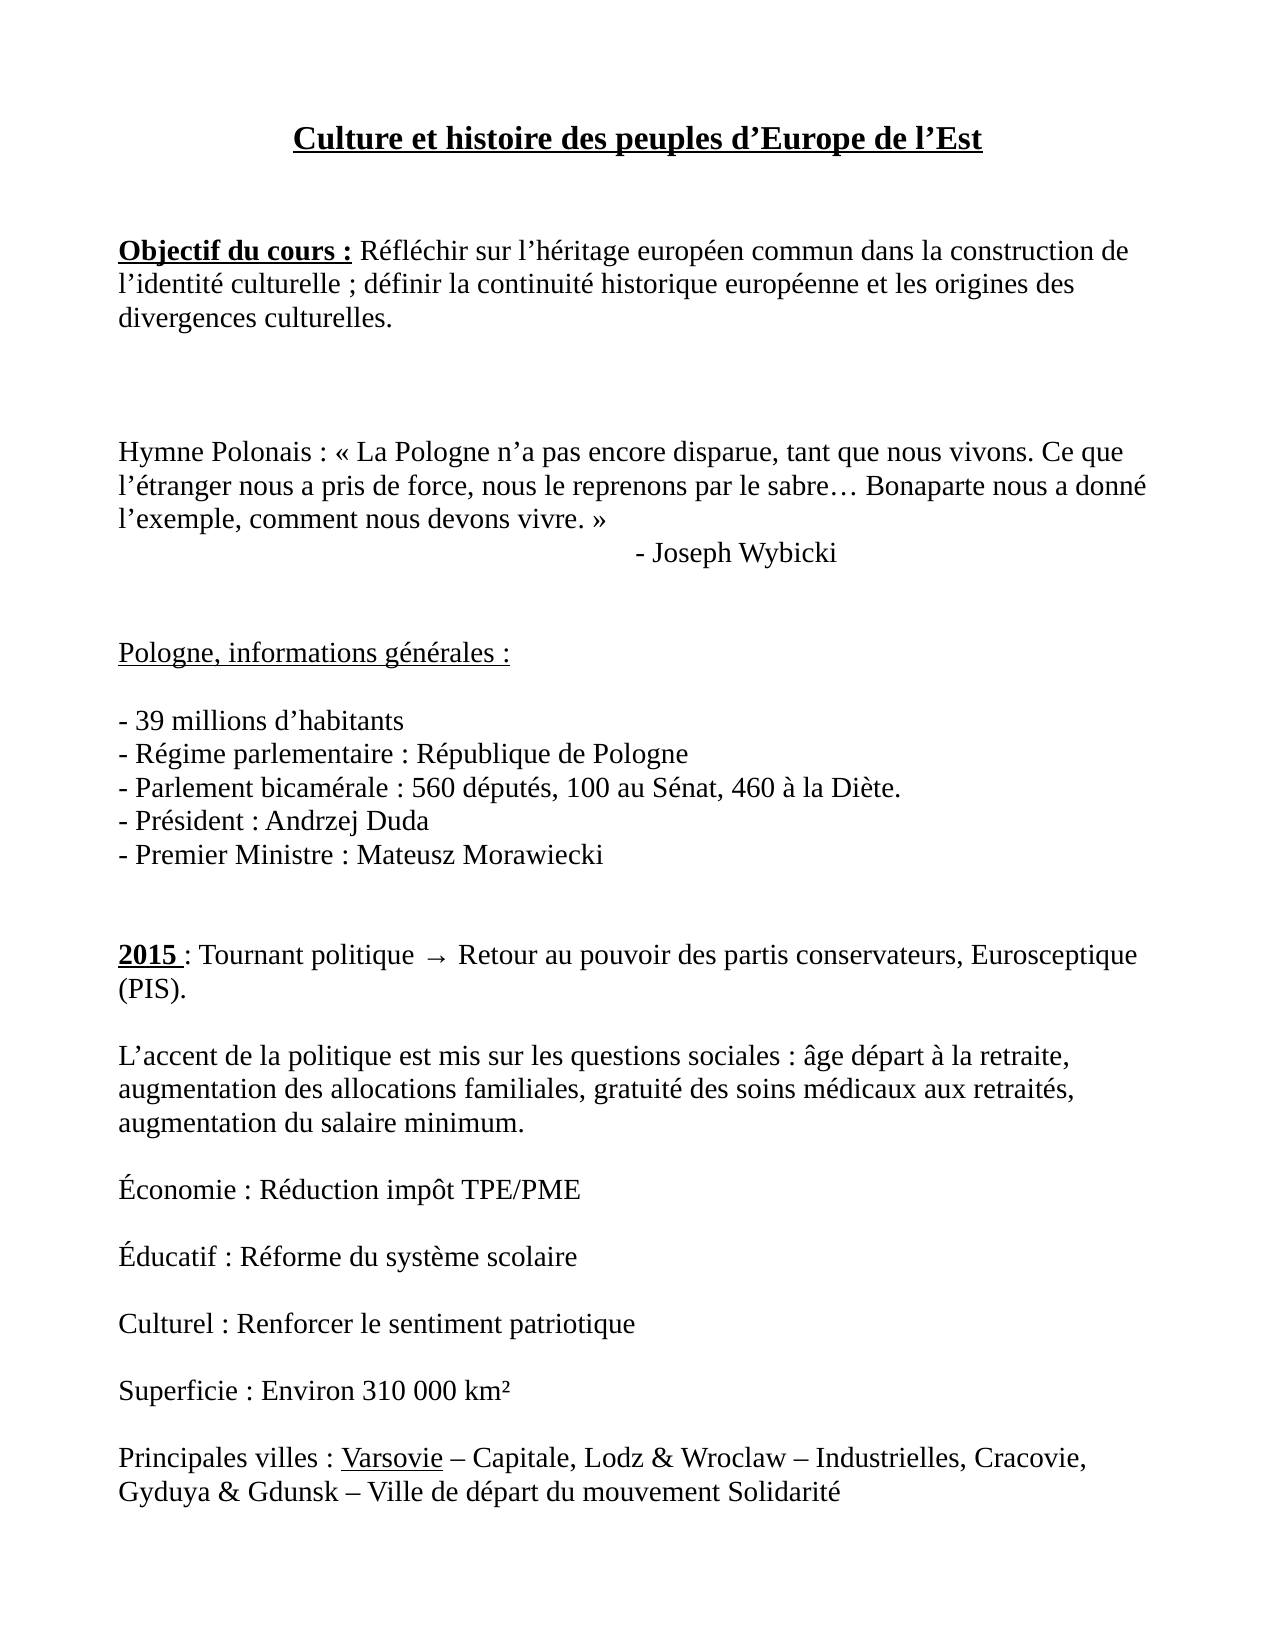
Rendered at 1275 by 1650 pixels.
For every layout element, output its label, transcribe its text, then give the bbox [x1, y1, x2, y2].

text Culturel : Renforcer le sentiment patriotique [118, 1306, 1157, 1340]
text - Joseph Wybicki [118, 535, 1157, 568]
text Culture et histoire des peuples d’Europe de l’Est [118, 118, 1157, 156]
text Économie : Réduction impôt TPE/PME [118, 1172, 1157, 1206]
text - Président : Andrzej Duda [118, 803, 1157, 837]
text L’accent de la politique est mis sur les questions sociales : âge départ à la retraite, augmentation des allocations familiales, gratuité des soins médicaux aux retraités, augmentation du salaire minimum. [118, 1038, 1157, 1139]
text Principales villes : Varsovie – Capitale, Lodz & Wroclaw – Industrielles, Cracovie, Gyduya & Gdunsk – Ville de départ du mouvement Solidarité [118, 1441, 1157, 1508]
text Pologne, informations générales : [118, 602, 1157, 669]
text - Régime parlementaire : République de Pologne [118, 736, 1157, 770]
text - 39 millions d’habitants [118, 703, 1157, 736]
text Objectif du cours : Réfléchir sur l’héritage européen commun dans la construction de l’identité culturelle ; définir la continuité historique européenne et les origines des divergences culturelles. [118, 233, 1157, 334]
text Superficie : Environ 310 000 km² [118, 1373, 1157, 1407]
text Hymne Polonais : « La Pologne n’a pas encore disparue, tant que nous vivons. Ce que l’étranger nous a pris de force, nous le reprenons par le sabre… Bonaparte nous a donné l’exemple, comment nous devons vivre. » [118, 434, 1157, 535]
text Éducatif : Réforme du système scolaire [118, 1239, 1157, 1273]
text - Parlement bicamérale : 560 députés, 100 au Sénat, 460 à la Diète. [118, 770, 1157, 803]
text 2015 : Tournant politique → Retour au pouvoir des partis conservateurs, Eurosceptique (PIS). [118, 937, 1157, 1004]
text - Premier Ministre : Mateusz Morawiecki [118, 837, 1157, 870]
